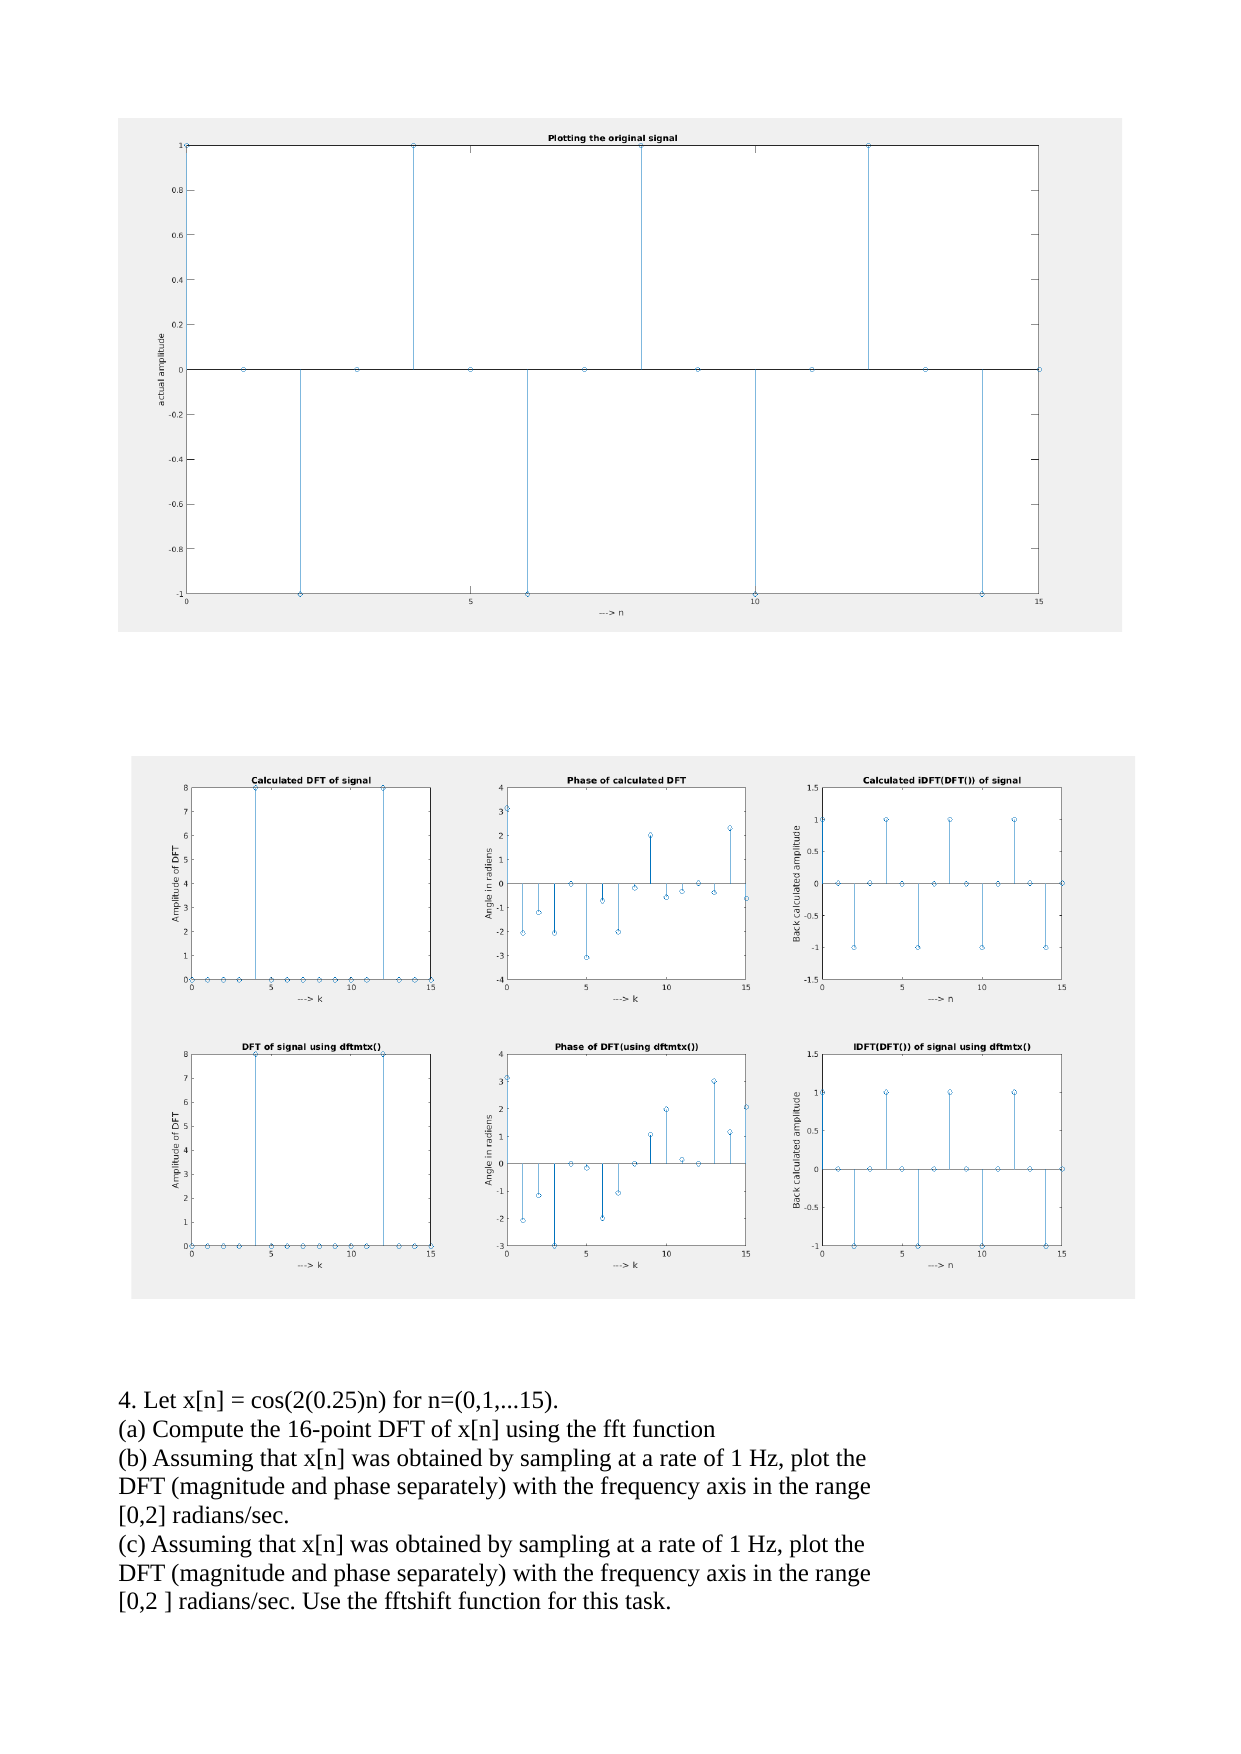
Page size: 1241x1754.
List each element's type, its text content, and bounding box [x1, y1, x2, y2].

text DFT (magnitude and phase separately) with the frequency axis in the range [118, 1558, 1122, 1586]
text [0,2] radians/sec. [118, 1500, 1122, 1529]
text 4. Let x[n] = cos(2(0.25)n) for n=(0,1,...15). [118, 1385, 1122, 1414]
text (c) Assuming that x[n] was obtained by sampling at a rate of 1 Hz, plot the [118, 1529, 1122, 1558]
text (b) Assuming that x[n] was obtained by sampling at a rate of 1 Hz, plot the [118, 1443, 1122, 1471]
text [0,2 ] radians/sec. Use the fftshift function for this task. [118, 1586, 1122, 1615]
picture [131, 756, 1136, 1299]
text DFT (magnitude and phase separately) with the frequency axis in the range [118, 1471, 1122, 1500]
picture [118, 118, 1123, 632]
text (a) Compute the 16-point DFT of x[n] using the fft function [118, 1414, 1122, 1443]
